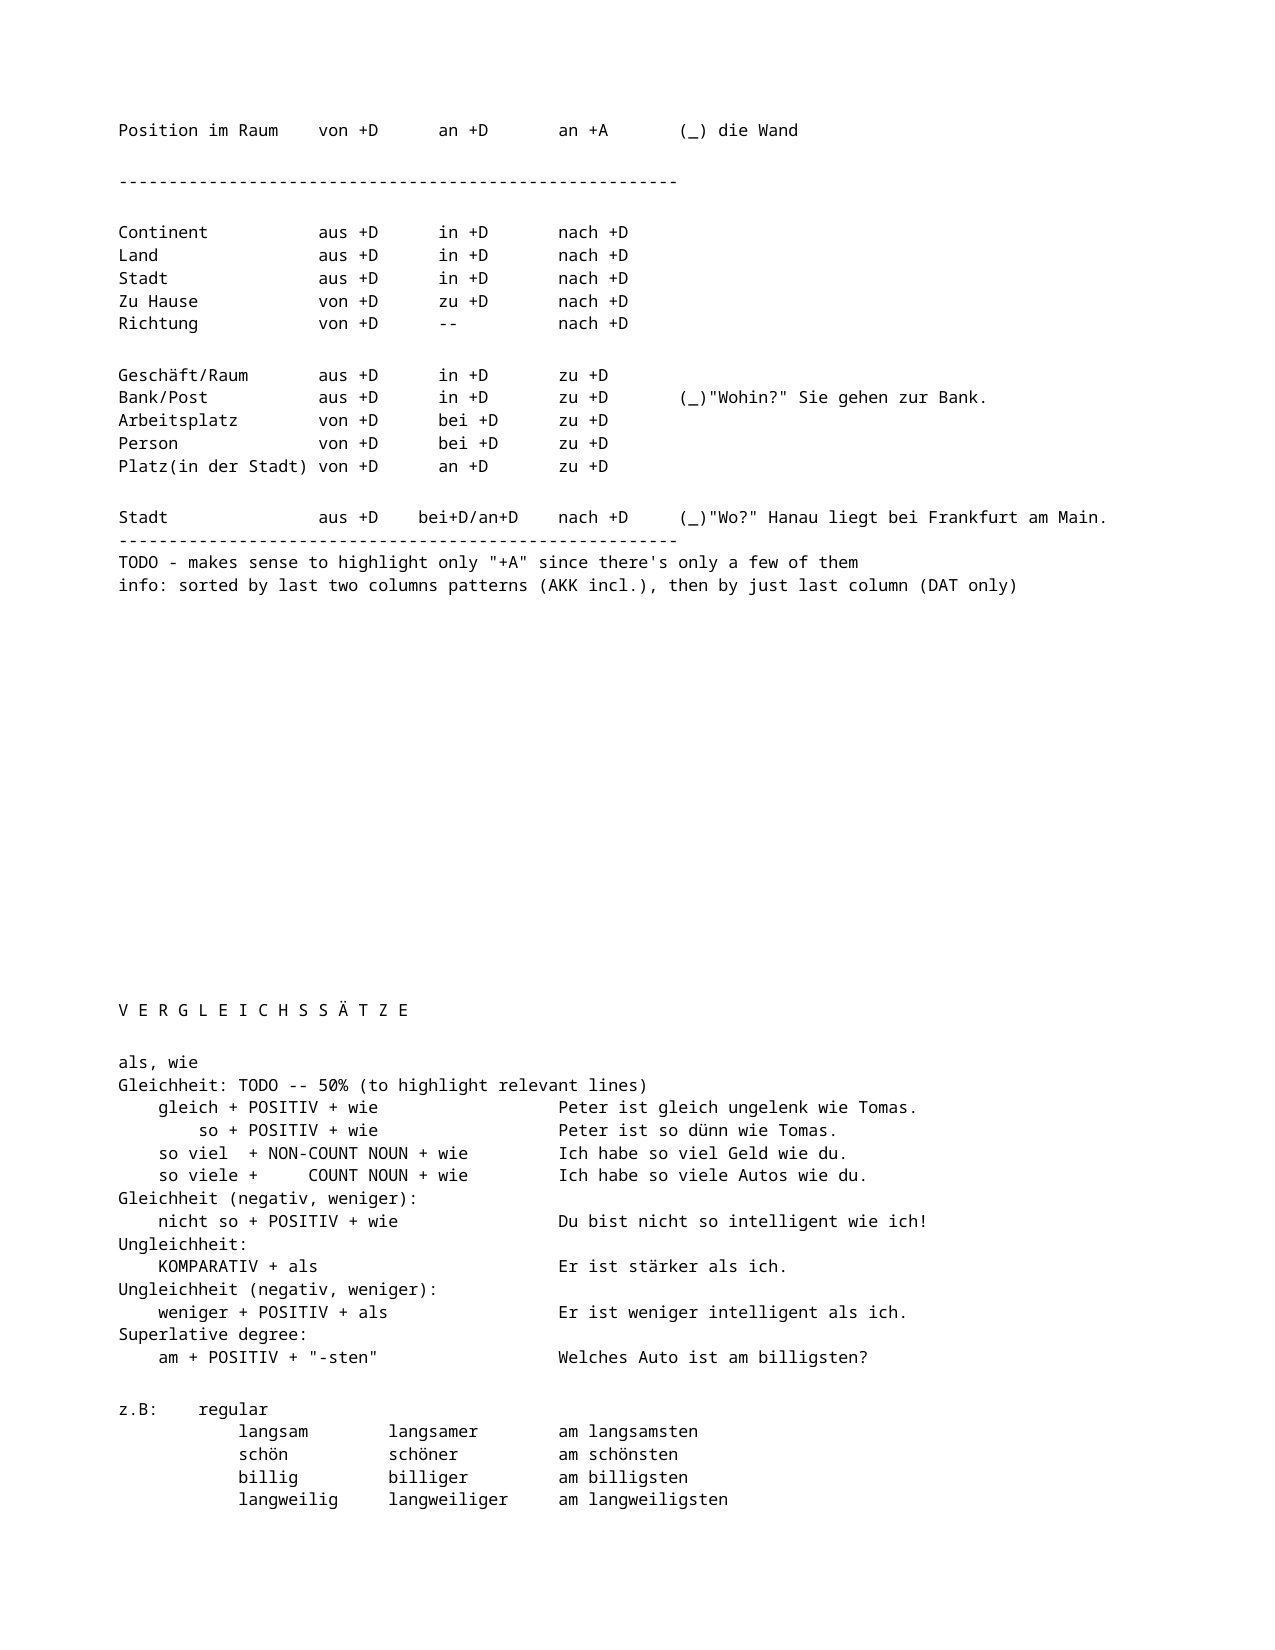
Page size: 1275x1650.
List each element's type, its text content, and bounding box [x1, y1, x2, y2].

text Stadt aus +D in +D nach +D [118, 266, 1157, 289]
text Person von +D bei +D zu +D [118, 431, 1157, 454]
text so + POSITIV + wie Peter ist so dünn wie Tomas. [118, 1118, 1157, 1141]
text Ungleichheit: [118, 1232, 1157, 1255]
text Platz(in der Stadt) von +D an +D zu +D [118, 454, 1157, 477]
text weniger + POSITIV + als Er ist weniger intelligent als ich. [118, 1300, 1157, 1323]
text gleich + POSITIV + wie Peter ist gleich ungelenk wie Tomas. [118, 1096, 1157, 1118]
text schön schöner am schönsten [118, 1442, 1157, 1465]
text TODO - makes sense to highlight only "+A" since there's only a few of them [118, 551, 1157, 574]
text langweilig langweiliger am langweiligsten [118, 1488, 1157, 1511]
text so viele + COUNT NOUN + wie Ich habe so viele Autos wie du. [118, 1164, 1157, 1187]
text Arbeitsplatz von +D bei +D zu +D [118, 409, 1157, 431]
text Continent aus +D in +D nach +D [118, 221, 1157, 244]
text als, wie [118, 1050, 1157, 1073]
text -------------------------------------------------------- [118, 169, 1157, 192]
text Superlative degree: [118, 1323, 1157, 1346]
text Gleichheit (negativ, weniger): [118, 1187, 1157, 1209]
text Geschäft/Raum aus +D in +D zu +D [118, 363, 1157, 386]
text Gleichheit: TODO -- 50% (to highlight relevant lines) [118, 1073, 1157, 1096]
text KOMPARATIV + als Er ist stärker als ich. [118, 1255, 1157, 1277]
text Zu Hause von +D zu +D nach +D [118, 289, 1157, 312]
text V E R G L E I C H S S Ä T Z E [118, 999, 1157, 1022]
text -------------------------------------------------------- [118, 528, 1157, 551]
text nicht so + POSITIV + wie Du bist nicht so intelligent wie ich! [118, 1209, 1157, 1232]
text billig billiger am billigsten [118, 1465, 1157, 1488]
text am + POSITIV + "-sten" Welches Auto ist am billigsten? [118, 1346, 1157, 1368]
text so viel + NON-COUNT NOUN + wie Ich habe so viel Geld wie du. [118, 1141, 1157, 1164]
text Land aus +D in +D nach +D [118, 244, 1157, 266]
text Bank/Post aus +D in +D zu +D (_)"Wohin?" Sie gehen zur Bank. [118, 386, 1157, 409]
text Position im Raum von +D an +D an +A (_) die Wand [118, 118, 1157, 141]
text langsam langsamer am langsamsten [118, 1420, 1157, 1442]
text Richtung von +D -- nach +D [118, 312, 1157, 334]
text Stadt aus +D bei+D/an+D nach +D (_)"Wo?" Hanau liegt bei Frankfurt am Main. [118, 506, 1157, 528]
text info: sorted by last two columns patterns (AKK incl.), then by just last column (DAT only) [118, 574, 1157, 596]
text z.B: regular [118, 1397, 1157, 1420]
text Ungleichheit (negativ, weniger): [118, 1277, 1157, 1300]
